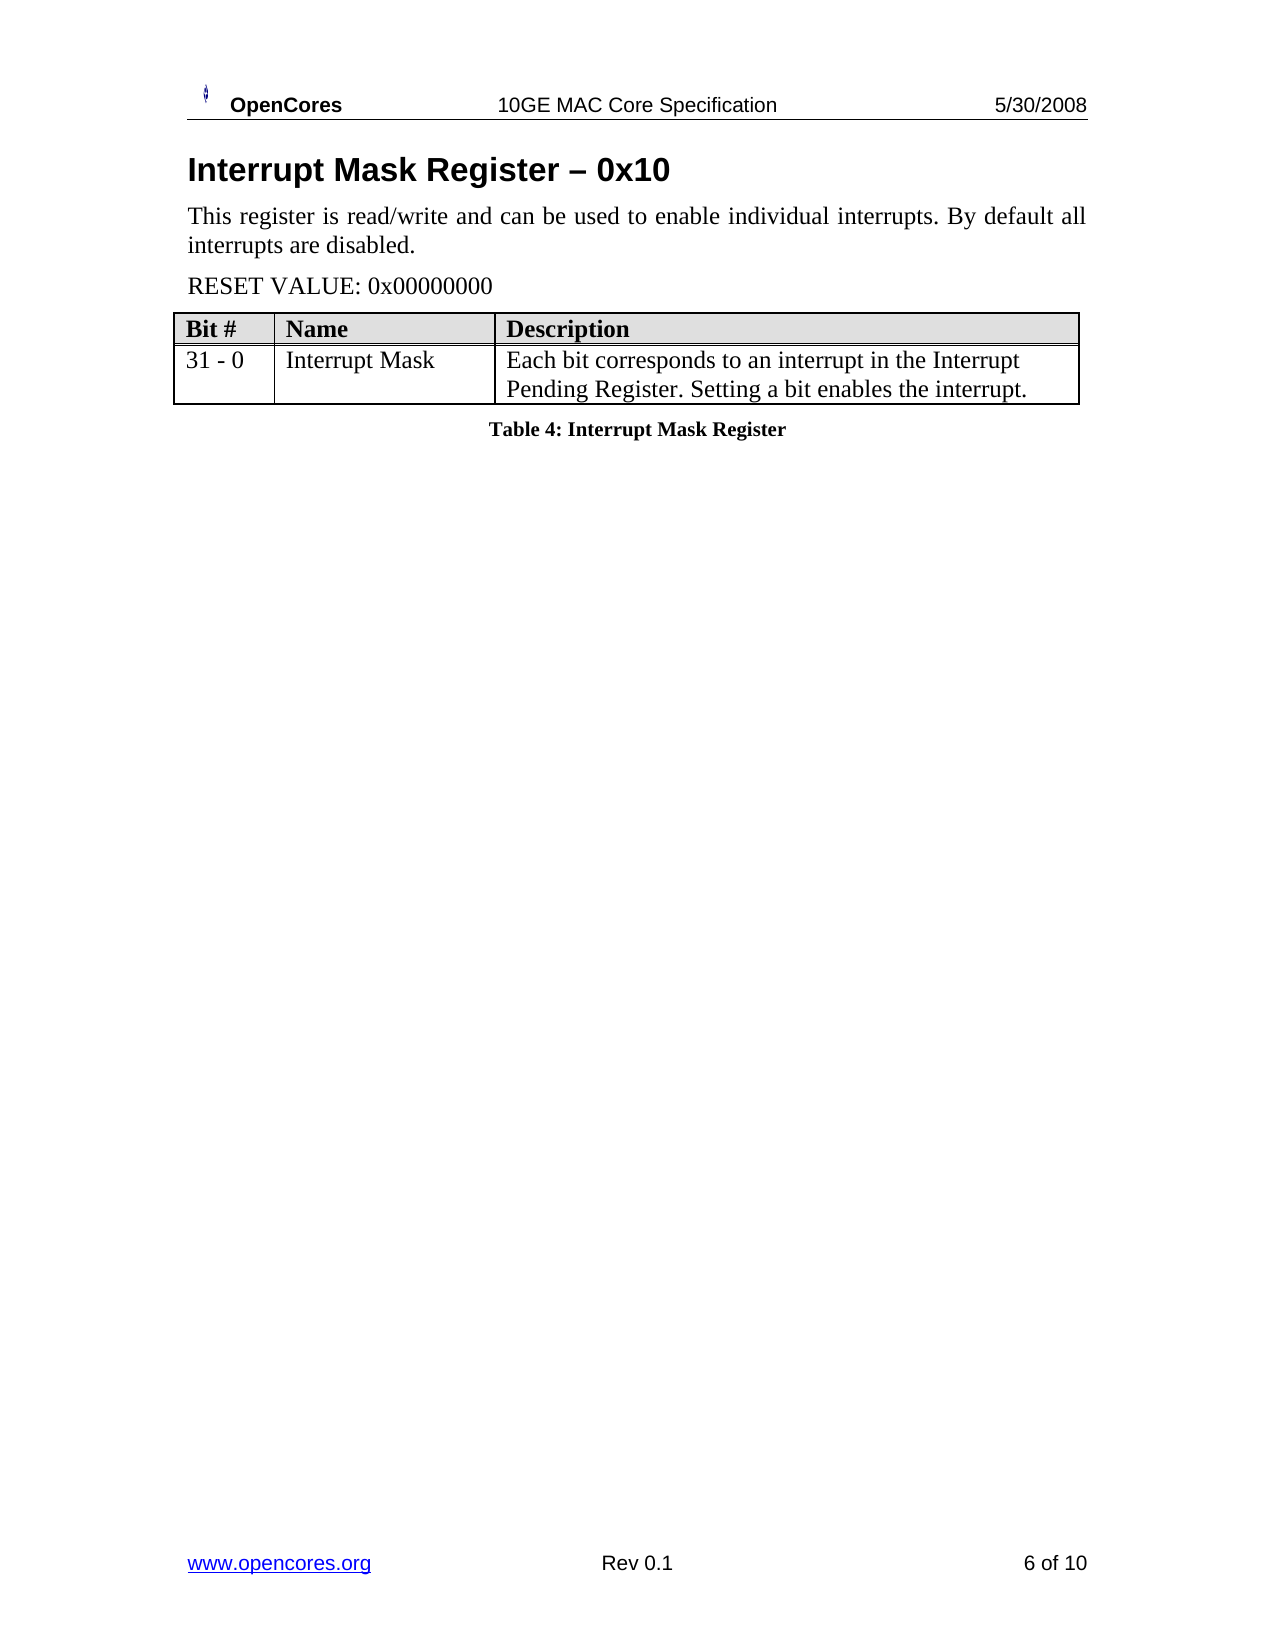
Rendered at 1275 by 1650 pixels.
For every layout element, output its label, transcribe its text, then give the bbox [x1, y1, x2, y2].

table_cell Each bit corresponds to an interrupt in the Interrupt Pending Register. Setting a bit enables the interrupt. [496, 346, 1078, 403]
text Table 4: Interrupt Mask Register [187, 417, 1088, 441]
table_header Description [496, 314, 1078, 343]
text RESET VALUE: 0x00000000 [187, 271, 1088, 300]
table_cell Interrupt Mask [275, 346, 494, 403]
table_cell 31 - 0 [175, 346, 274, 403]
table_header Bit # [175, 314, 274, 343]
subtitle Interrupt Mask Register – 0x10 [187, 150, 1088, 188]
text This register is read/write and can be used to enable individual interrupts. By default all interrupts are disabled. [187, 201, 1088, 258]
table_header Name [275, 314, 494, 343]
